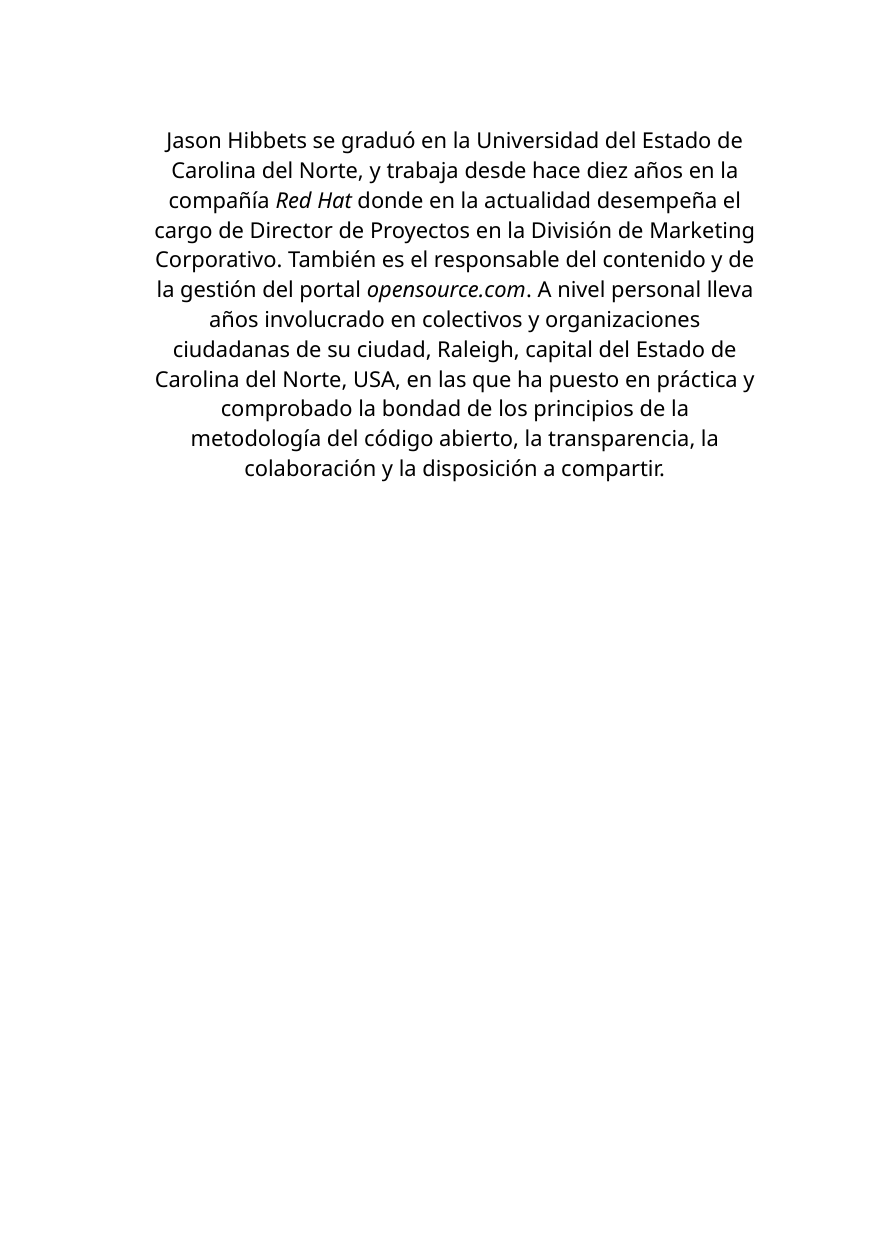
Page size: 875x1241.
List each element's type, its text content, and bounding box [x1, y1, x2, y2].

text Jason Hibbets se graduó en la Universidad del Estado de Carolina del Norte, y trabaja desde hace diez años en la compañía Red Hat donde en la actualidad desempeña el cargo de Director de Proyectos en la División de Marketing Corporativo. También es el responsable del contenido y de la gestión del portal opensource.com. A nivel personal lleva años involucrado en colectivos y organizaciones ciudadanas de su ciudad, Raleigh, capital del Estado de Carolina del Norte, USA, en las que ha puesto en práctica y comprobado la bondad de los principios de la metodología del código abierto, la transparencia, la colaboración y la disposición a compartir. [153, 125, 756, 483]
